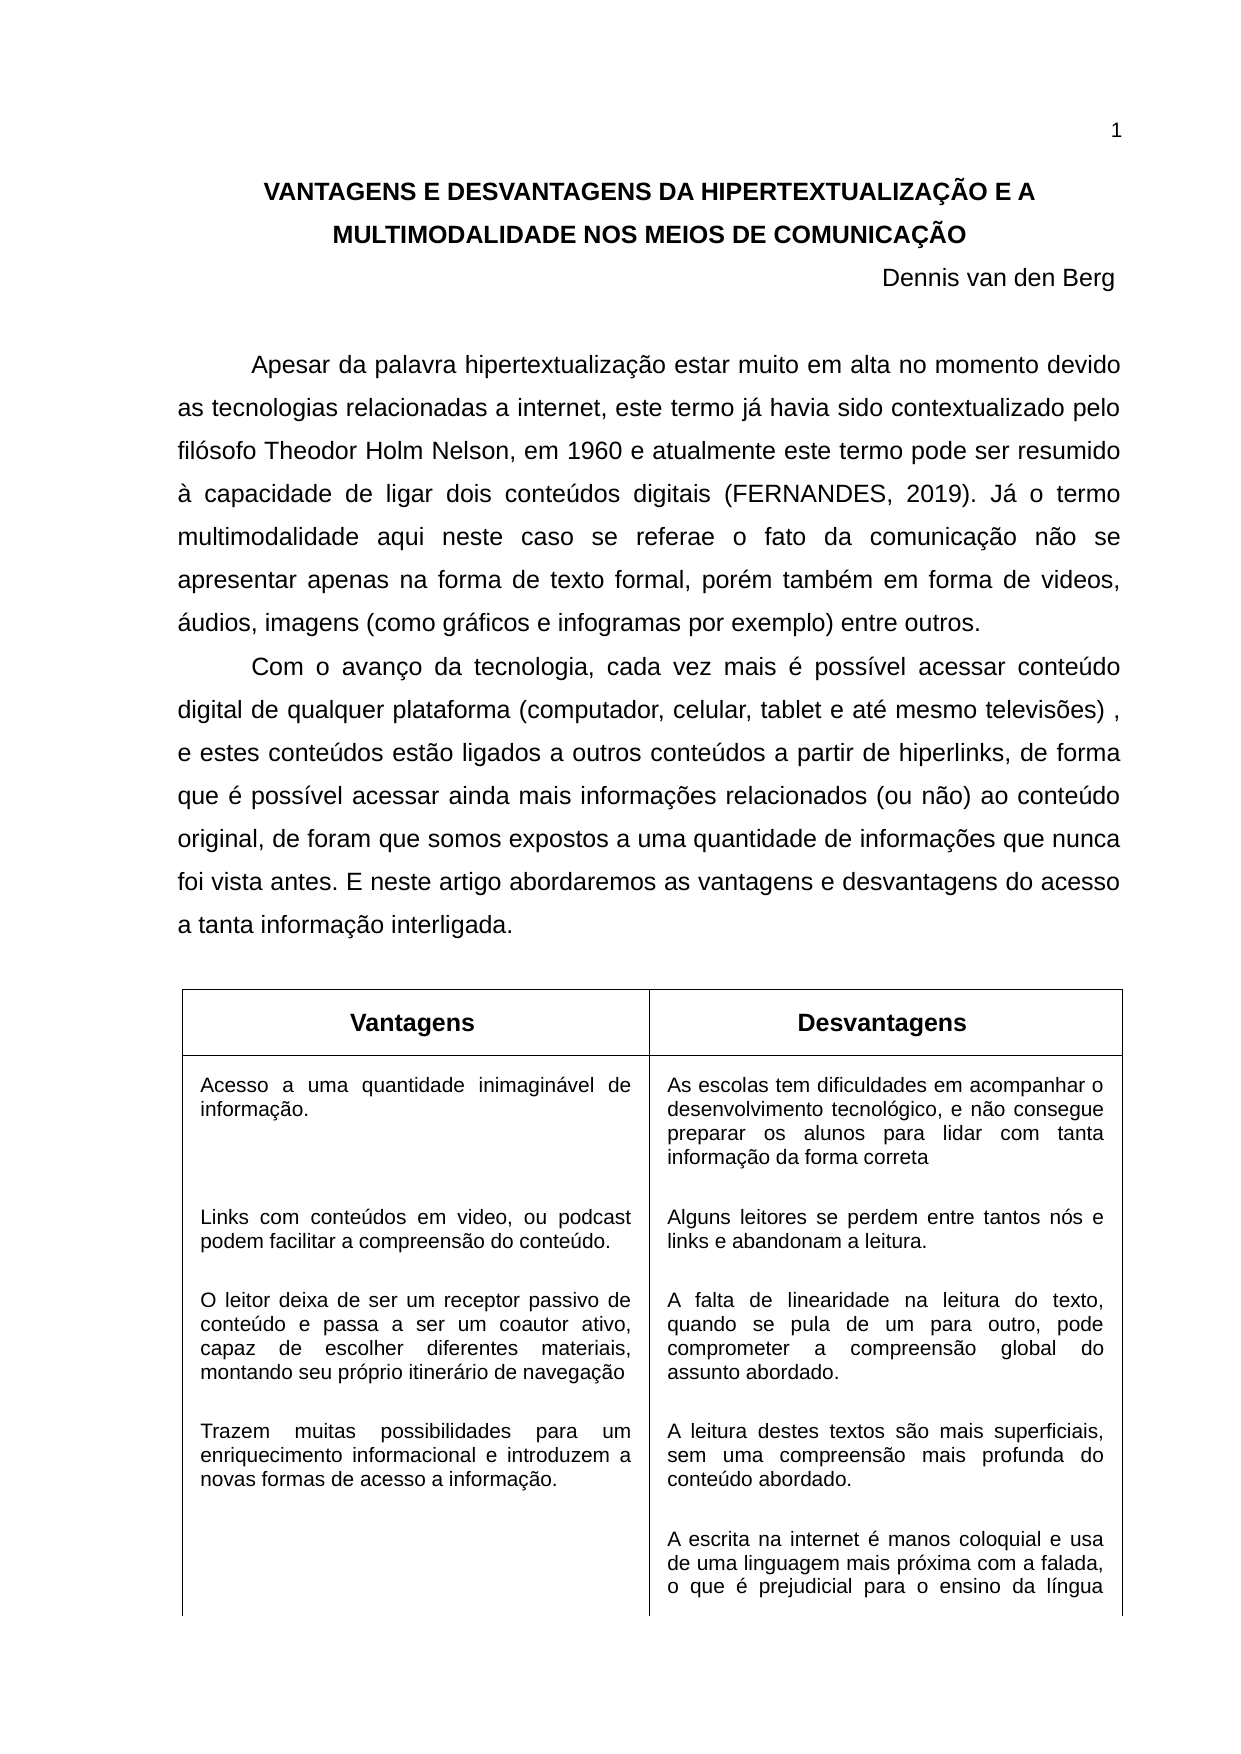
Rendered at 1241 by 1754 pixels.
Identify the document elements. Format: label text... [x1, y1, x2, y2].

table_header Desvantagens [650, 990, 1122, 1054]
table_cell Acesso a uma quantidade inimaginável de informação. [183, 1056, 649, 1187]
table_cell A escrita na internet é manos coloquial e usa de uma linguagem mais próxima com a falada, o que é prejudicial para o ensino da língua [650, 1509, 1122, 1616]
table_header Vantagens [183, 990, 649, 1054]
text VANTAGENS E DESVANTAGENS DA HIPERTEXTUALIZAÇÃO E A MULTIMODALIDADE NOS MEIOS DE COMUNICAÇÃO [177, 177, 1122, 249]
table_cell As escolas tem dificuldades em acompanhar o desenvolvimento tecnológico, e não consegue preparar os alunos para lidar com tanta informação da forma correta [650, 1056, 1122, 1187]
text Dennis van den Berg [177, 263, 1122, 292]
table_cell A falta de linearidade na leitura do texto, quando se pula de um para outro, pode comprometer a compreensão global do assunto abordado. [650, 1270, 1122, 1401]
table_cell Links com conteúdos em video, ou podcast podem facilitar a compreensão do conteúdo. [183, 1187, 649, 1270]
table_cell Alguns leitores se perdem entre tantos nós e links e abandonam a leitura. [650, 1187, 1122, 1270]
table_cell A leitura destes textos são mais superficiais, sem uma compreensão mais profunda do conteúdo abordado. [650, 1401, 1122, 1509]
text Apesar da palavra hipertextualização estar muito em alta no momento devido as tecnologias relacionadas a internet, este termo já havia sido contextualizado pelo filósofo Theodor Holm Nelson, em 1960 e atualmente este termo pode ser resumido à capacidade de ligar dois conteúdos digitais (FERNANDES, 2019). Já o termo multimodalidade aqui neste caso se referae o fato da comunicação não se apresentar apenas na forma de texto formal, porém também em forma de videos, áudios, imagens (como gráficos e infogramas por exemplo) entre outros. [177, 350, 1122, 637]
text Com o avanço da tecnologia, cada vez mais é possível acessar conteúdo digital de qualquer plataforma (computador, celular, tablet e até mesmo televisões) , e estes conteúdos estão ligados a outros conteúdos a partir de hiperlinks, de forma que é possível acessar ainda mais informações relacionados (ou não) ao conteúdo original, de foram que somos expostos a uma quantidade de informações que nunca foi vista antes. E neste artigo abordaremos as vantagens e desvantagens do acesso a tanta informação interligada. [177, 652, 1122, 939]
table_cell O leitor deixa de ser um receptor passivo de conteúdo e passa a ser um coautor ativo, capaz de escolher diferentes materiais, montando seu próprio itinerário de navegação [183, 1270, 649, 1401]
table_cell Trazem muitas possibilidades para um enriquecimento informacional e introduzem a novas formas de acesso a informação. [183, 1401, 649, 1509]
table_cell [183, 1509, 649, 1616]
